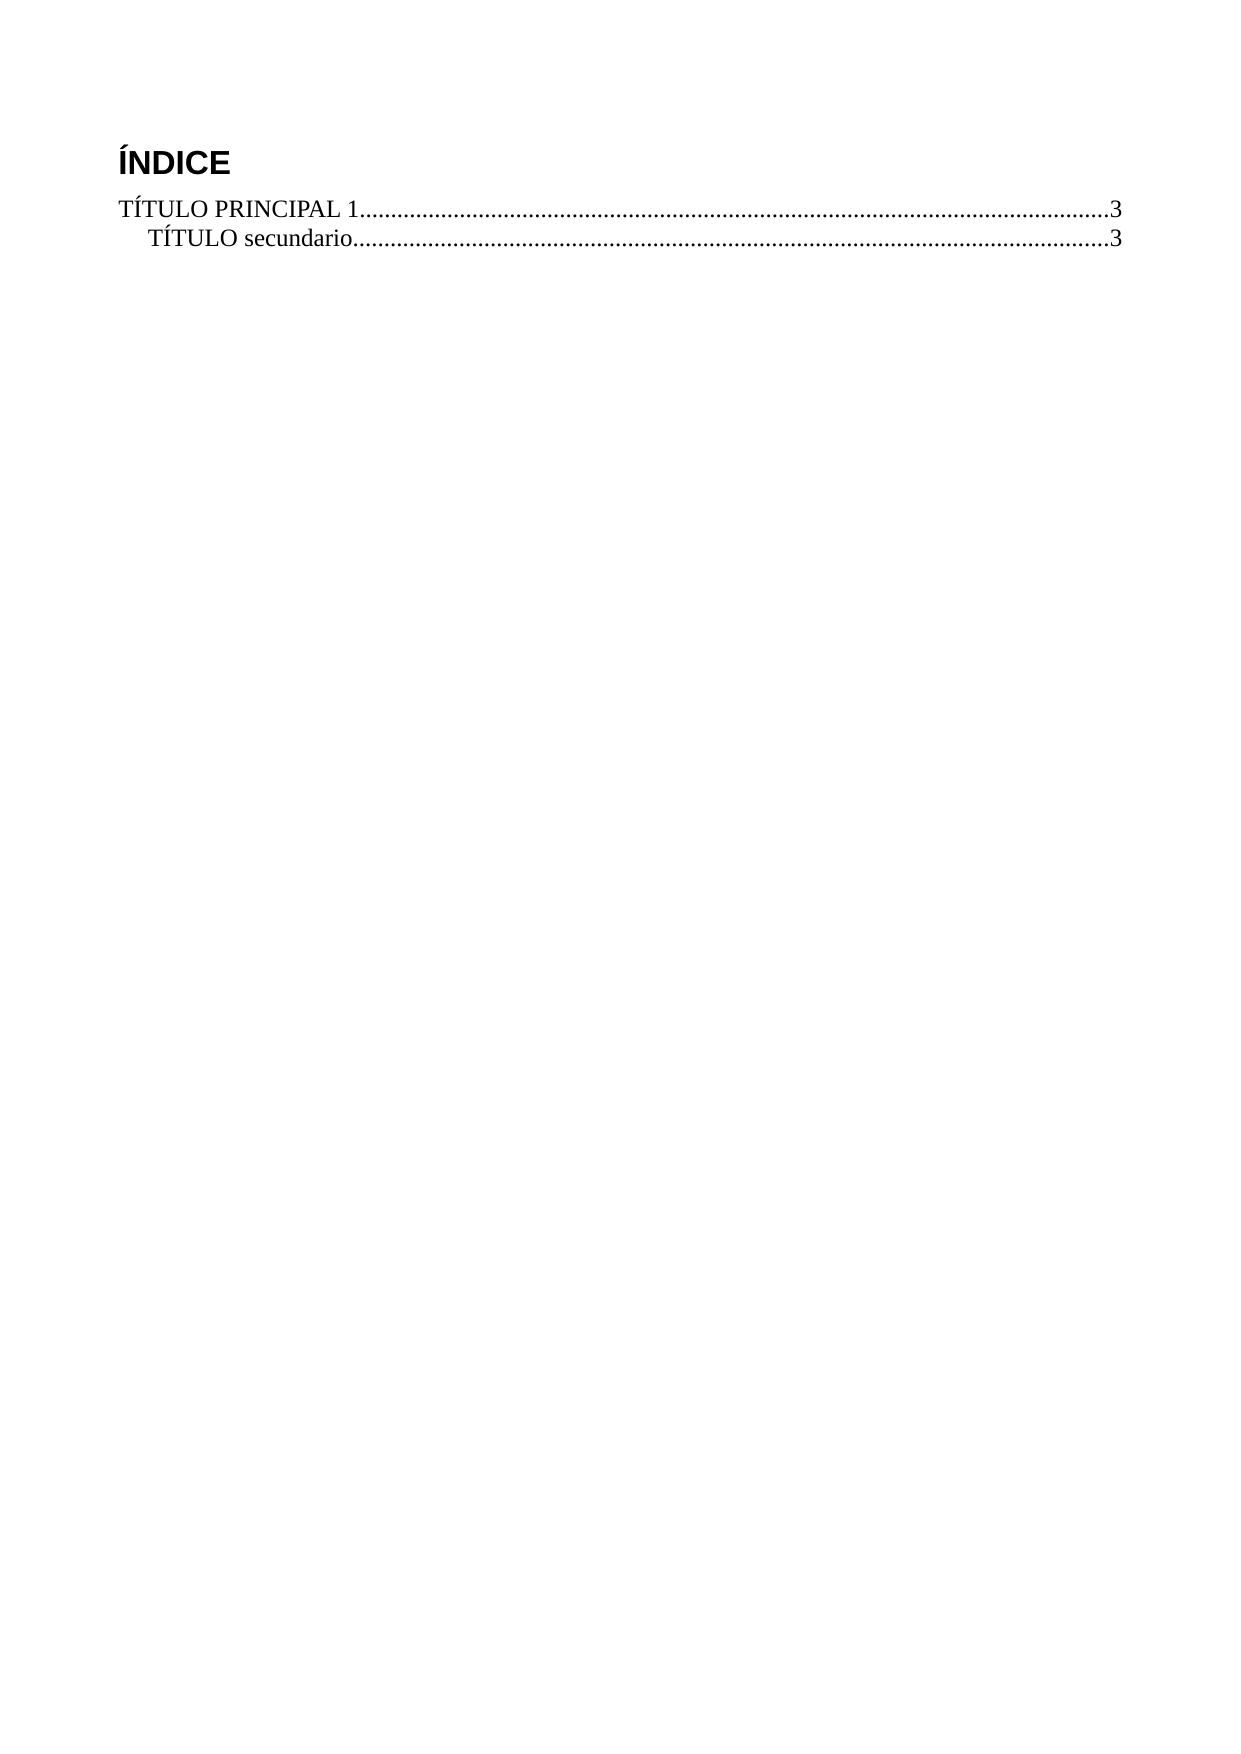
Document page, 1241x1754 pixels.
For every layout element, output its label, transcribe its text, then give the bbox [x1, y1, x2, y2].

subtitle ÍNDICE [118, 143, 1122, 182]
text TÍTULO secundario 3 [148, 223, 1122, 252]
text TÍTULO PRINCIPAL 1 3 [118, 194, 1122, 223]
